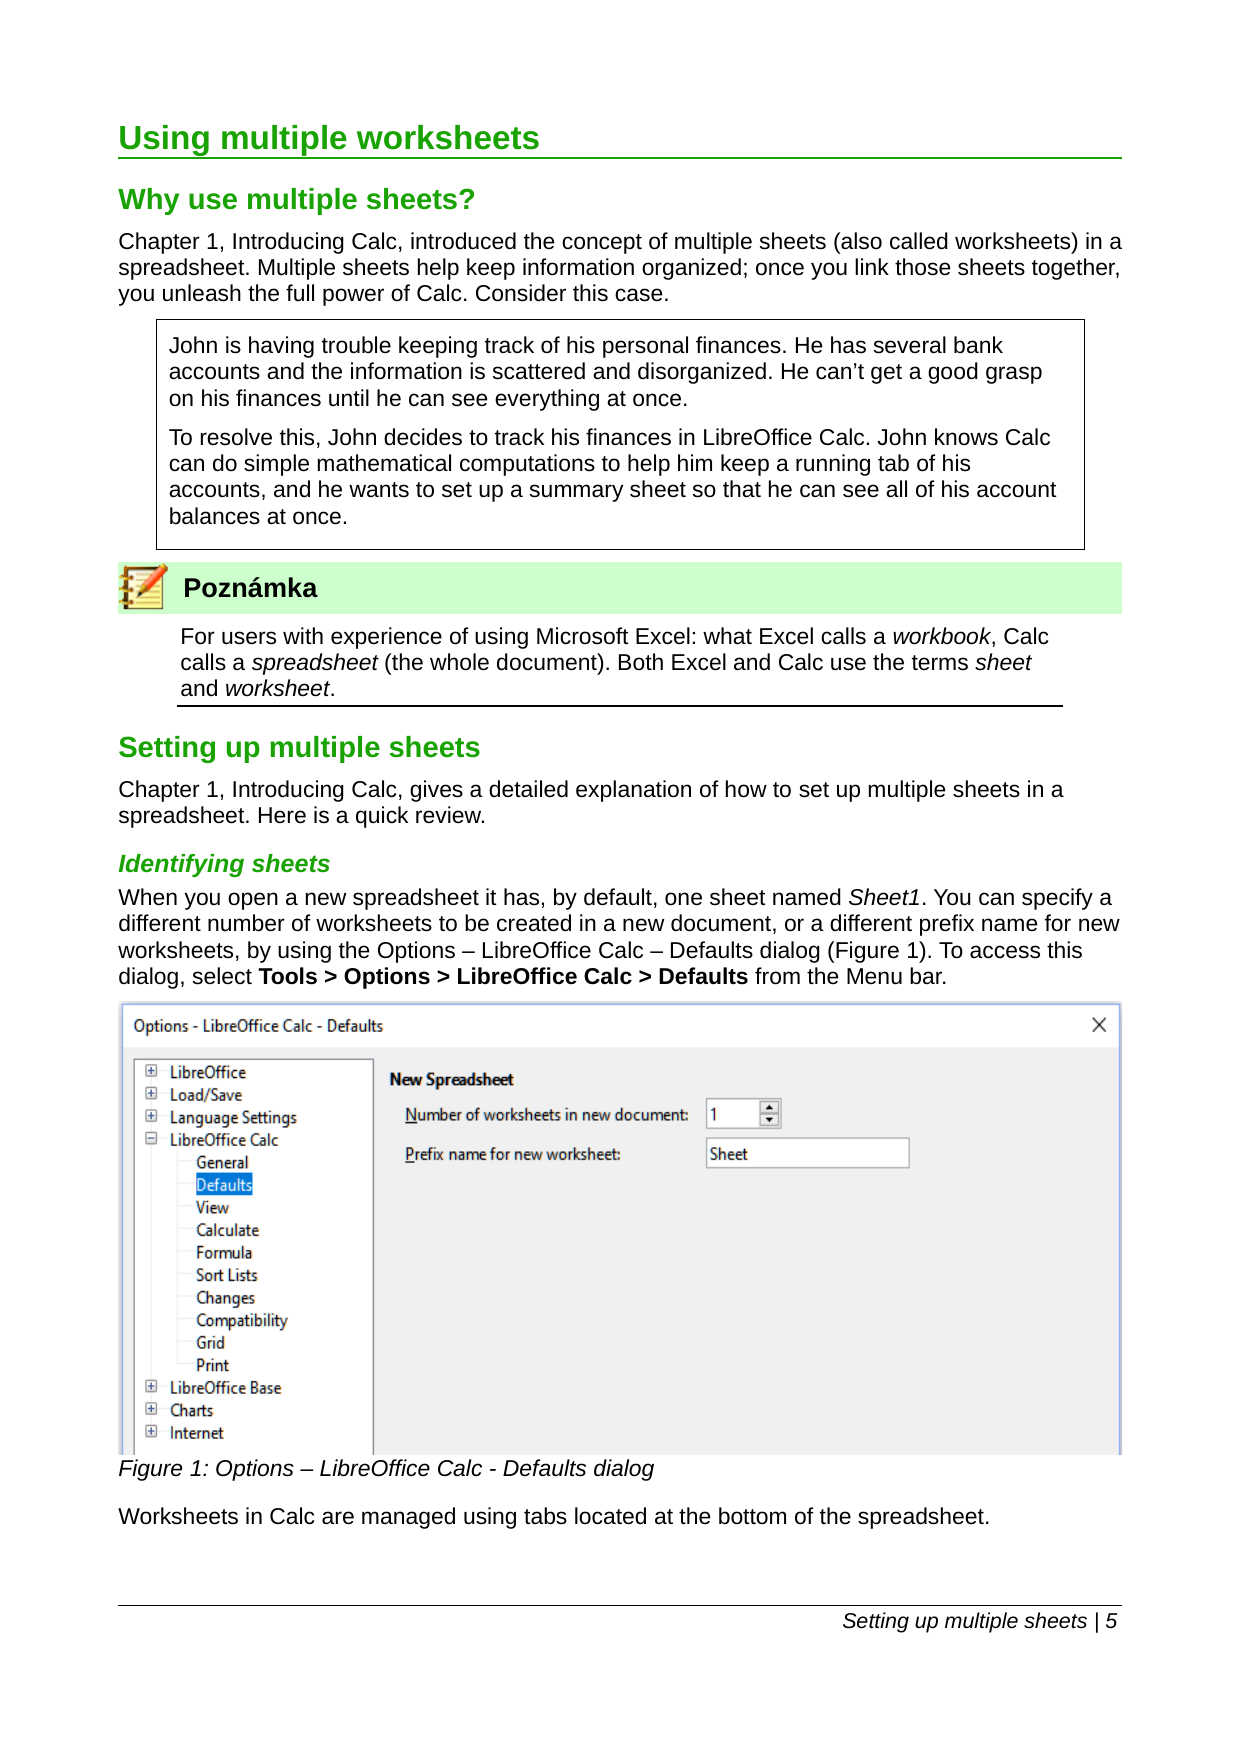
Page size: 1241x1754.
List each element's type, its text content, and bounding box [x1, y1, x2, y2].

subtitle Why use multiple sheets? [118, 182, 1122, 216]
text For users with experience of using Microsoft Excel: what Excel calls a workbook, Calc calls a spreadsheet (the whole document). Both Excel and Calc use the terms sheet and worksheet. [177, 620, 1063, 705]
text John is having trouble keeping track of his personal finances. He has several bank accounts and the information is scattered and disorganized. He can’t get a good grasp on his finances until he can see everything at once. [168, 332, 1072, 411]
text Chapter 1, Introducing Calc, gives a detailed explanation of how to set up multiple sheets in a spreadsheet. Here is a quick review. [118, 776, 1122, 828]
text Chapter 1, Introducing Calc, introduced the concept of multiple sheets (also called worksheets) in a spreadsheet. Multiple sheets help keep information organized; once you link those sheets together, you unleash the full power of Calc. Consider this case. [118, 228, 1122, 307]
subtitle Identifying sheets [118, 849, 1122, 878]
subtitle Using multiple worksheets [118, 118, 1122, 157]
picture [119, 562, 170, 613]
subtitle Poznámka [118, 562, 1122, 614]
text Worksheets in Calc are managed using tabs located at the bottom of the spreadsheet. [118, 1503, 1122, 1529]
text To resolve this, John decides to track his finances in LibreOffice Calc. John knows Calc can do simple mathematical computations to help him keep a running tab of his accounts, and he wants to set up a summary sheet so that he can see all of his account balances at once. [168, 423, 1072, 529]
picture [118, 1001, 1123, 1455]
text When you open a new spreadsheet it has, by default, one sheet named Sheet1. You can specify a different number of worksheets to be created in a new document, or a different prefix name for new worksheets, by using the Options – LibreOffice Calc – Defaults dialog (Figure 1). To access this dialog, select Tools > Options > LibreOffice Calc > Defaults from the Menu bar. [118, 884, 1122, 989]
text Figure 1: Options – LibreOffice Calc - Defaults dialog [118, 1455, 1122, 1481]
subtitle Setting up multiple sheets [118, 731, 1122, 764]
